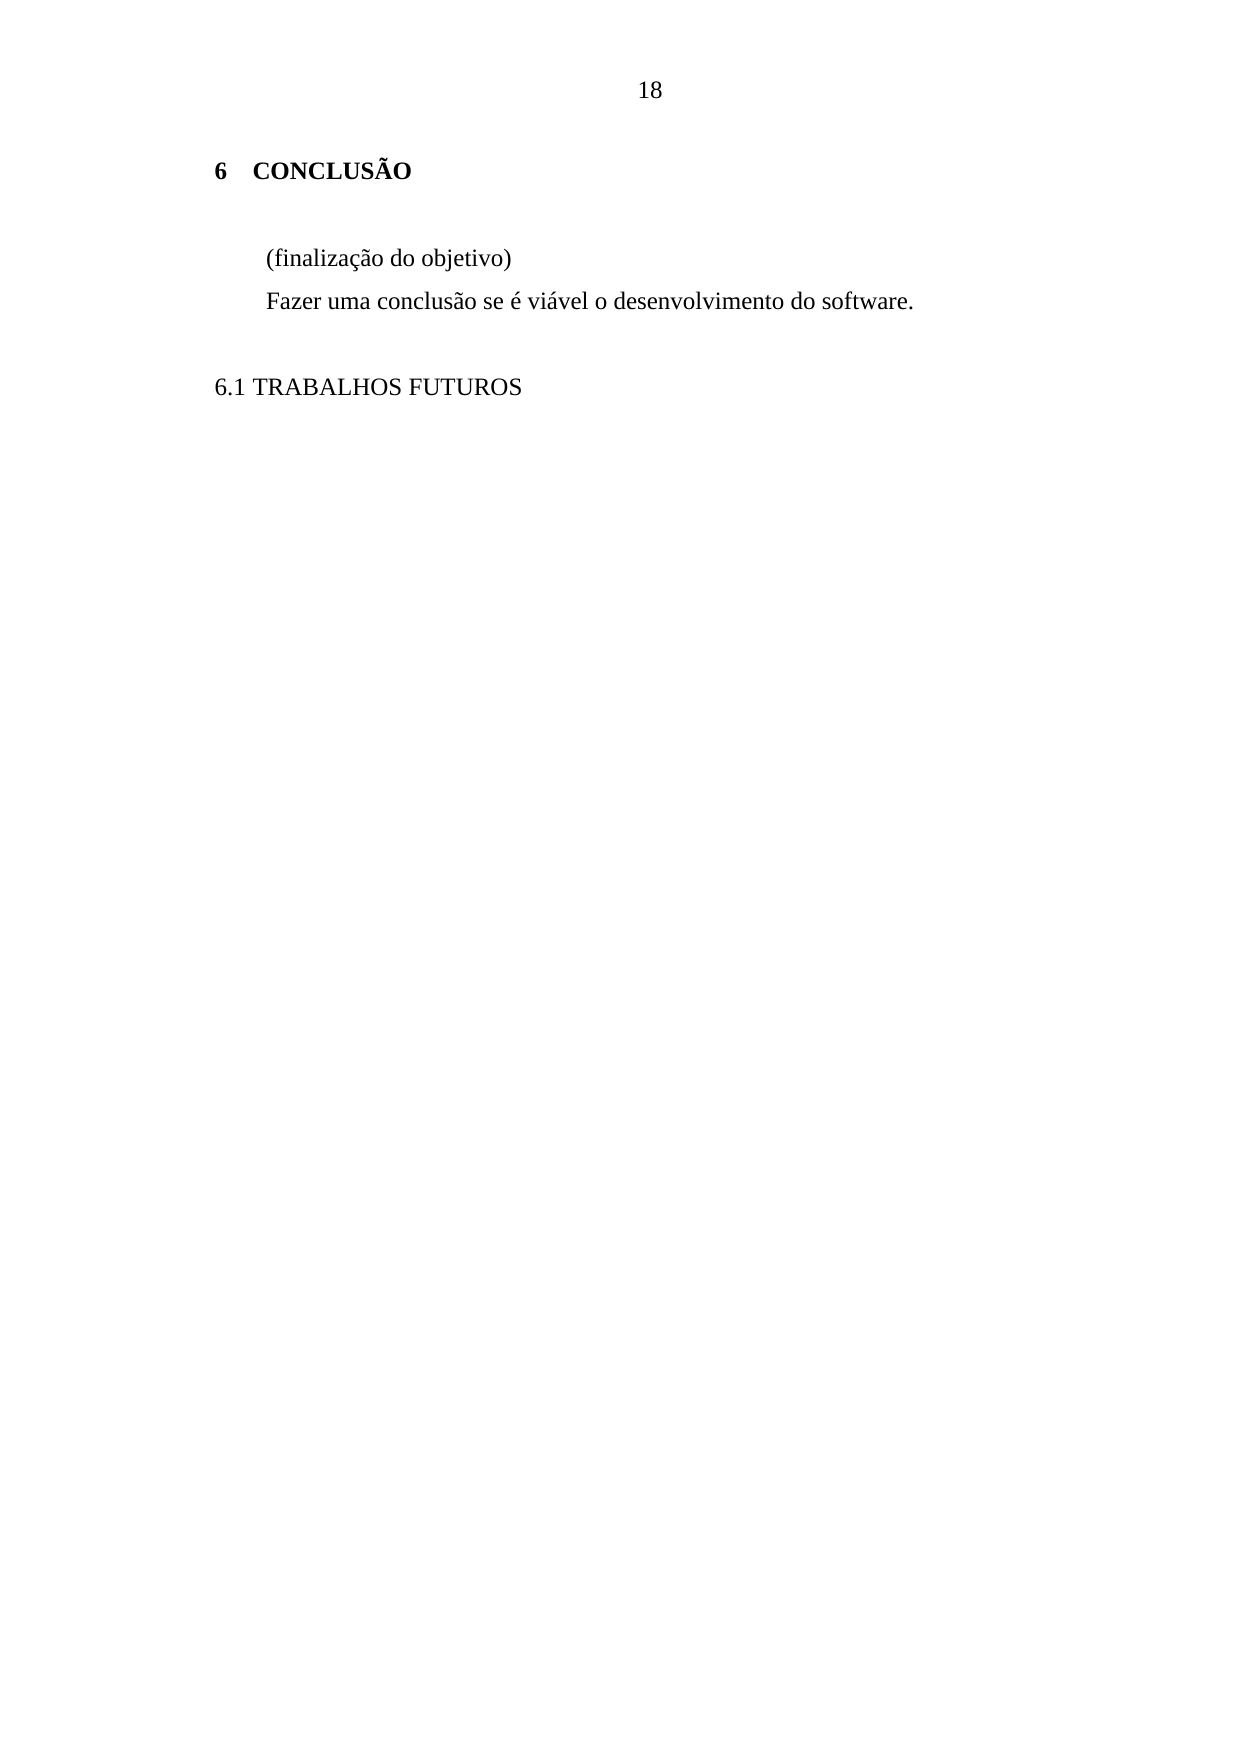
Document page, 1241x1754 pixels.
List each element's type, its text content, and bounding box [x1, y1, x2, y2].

subtitle CONCLUSÃO [214, 156, 1122, 185]
text (finalização do objetivo) [177, 243, 1122, 271]
text Fazer uma conclusão se é viável o desenvolvimento do software. [177, 286, 1122, 314]
subtitle TRABALHOS FUTUROS [214, 372, 1122, 401]
